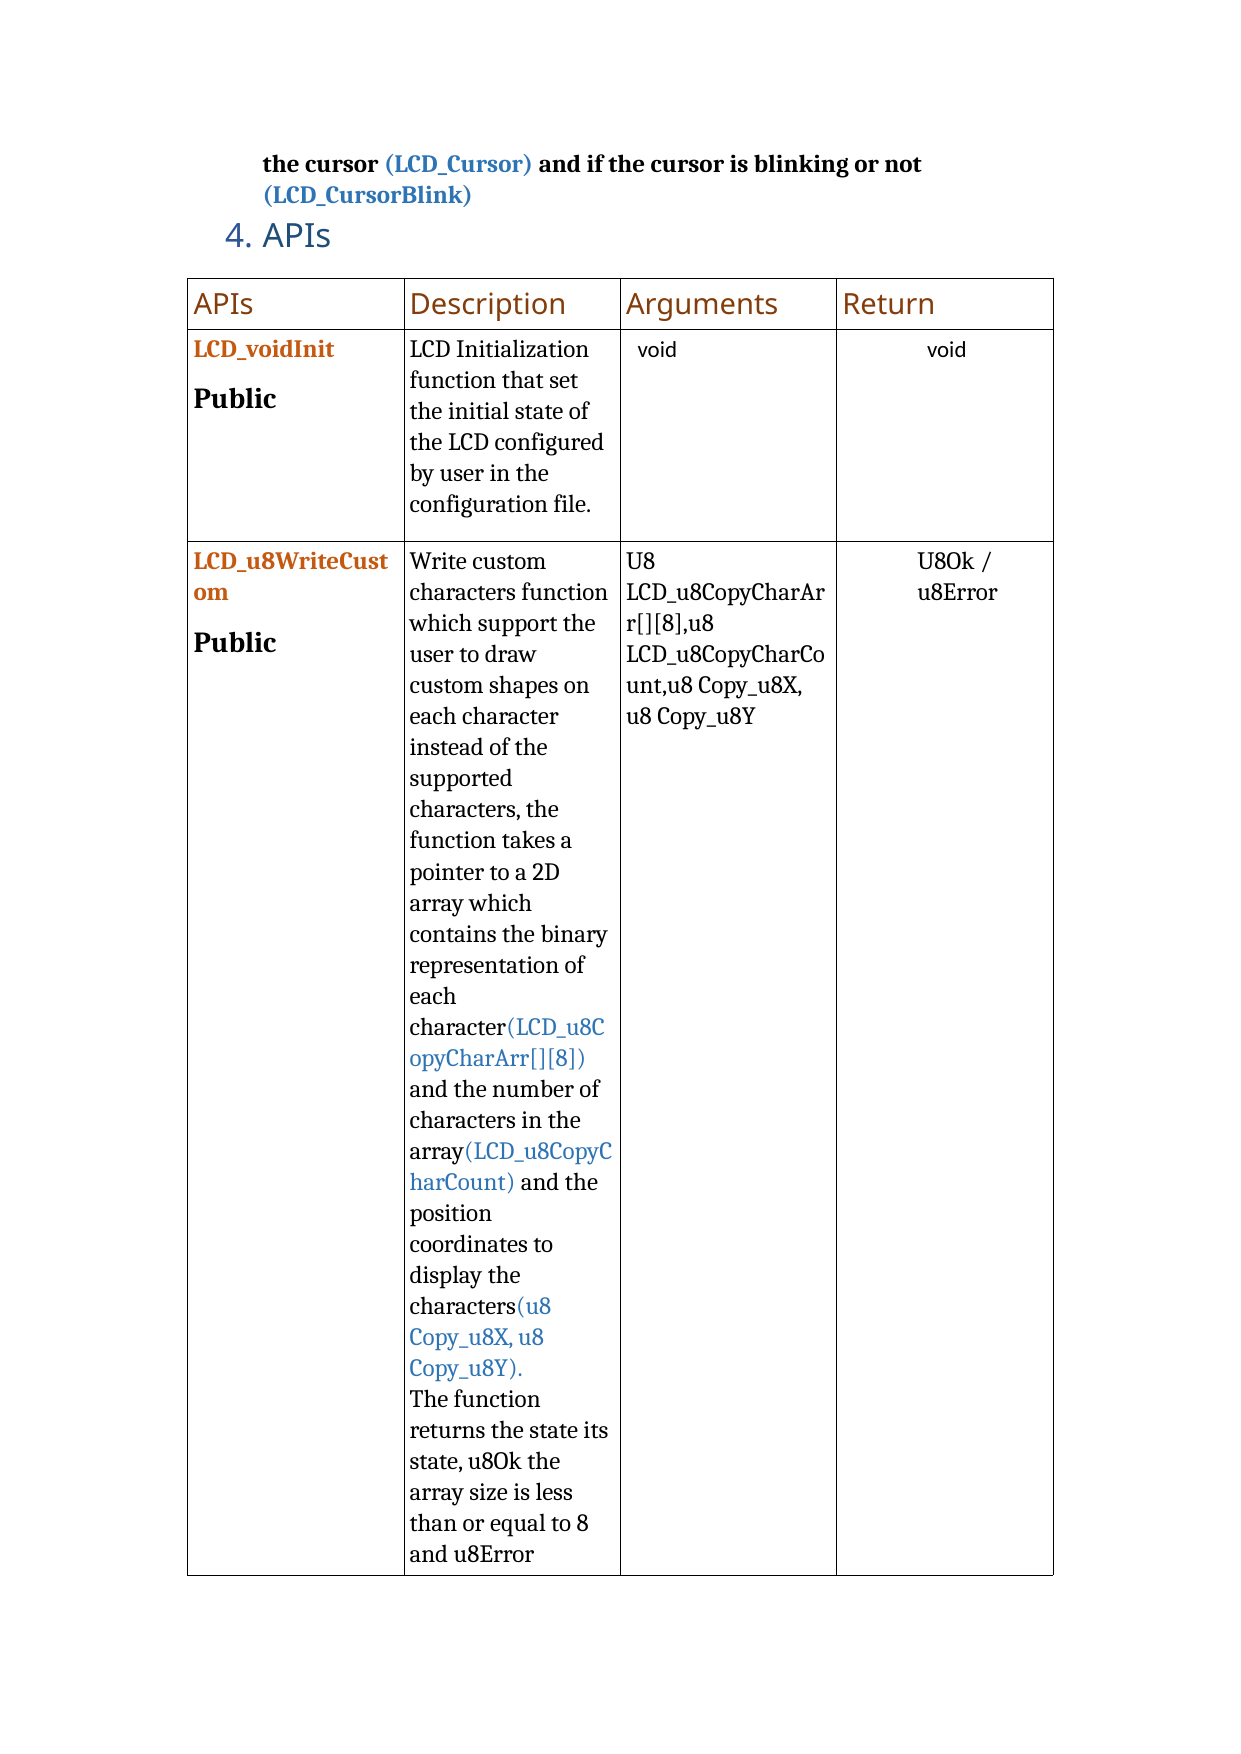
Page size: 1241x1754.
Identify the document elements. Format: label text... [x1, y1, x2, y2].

table_header Arguments [621, 279, 836, 329]
table_header APIs [188, 279, 404, 329]
table_cell void [837, 330, 1053, 541]
table_cell LCD_u8WriteCustom Public [188, 542, 404, 1575]
table_header Description [405, 279, 620, 329]
list APIs [225, 212, 1053, 257]
table_cell void [621, 330, 836, 541]
table_cell Write custom characters function which support the user to draw custom shapes on each character instead of the supported characters, the function takes a pointer to a 2D array which contains the binary representation of each character(LCD_u8CopyCharArr[][8]) and the number of characters in the array(LCD_u8CopyCharCount) and the position coordinates to display the characters(u8 Copy_u8X, u8 Copy_u8Y). The function returns the state its state, u8Ok the array size is less than or equal to 8 and u8Error [405, 542, 620, 1575]
table_header Return [837, 279, 1053, 329]
table_cell LCD_voidInit Public [188, 330, 404, 541]
table_cell LCD Initialization function that set the initial state of the LCD configured by user in the configuration file. [405, 330, 620, 541]
list the cursor (LCD_Cursor) and if the cursor is blinking or not (LCD_CursorBlink) [225, 150, 1053, 210]
table_cell U8Ok / u8Error [837, 542, 1053, 1575]
table_cell U8 LCD_u8CopyCharArr[][8],u8 LCD_u8CopyCharCount,u8 Copy_u8X, u8 Copy_u8Y [621, 542, 836, 1575]
